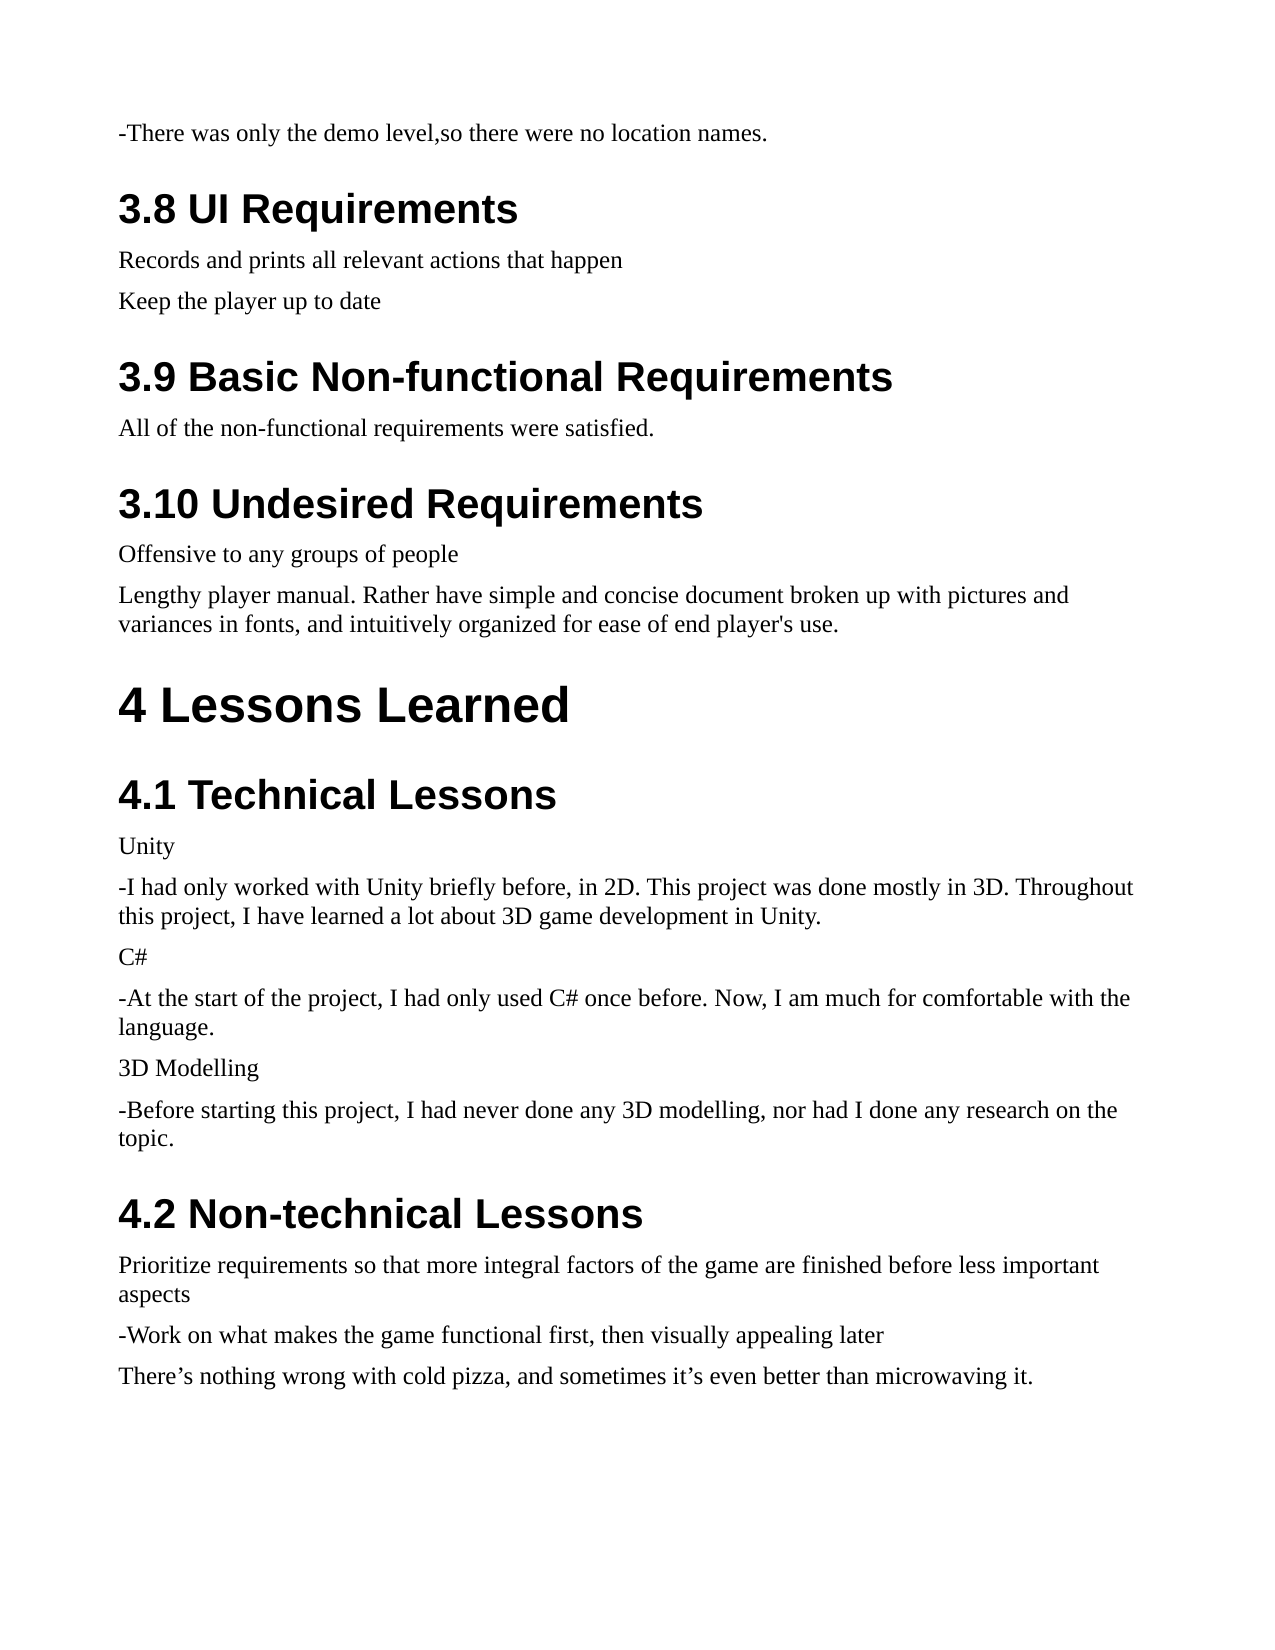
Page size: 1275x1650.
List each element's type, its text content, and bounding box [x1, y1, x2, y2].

text -There was only the demo level,so there were no location names. [118, 118, 1157, 147]
subtitle Technical Lessons [118, 771, 1157, 818]
text Records and prints all relevant actions that happen [118, 245, 1157, 273]
text Lengthy player manual. Rather have simple and concise document broken up with pictures and variances in fonts, and intuitively organized for ease of end player's use. [118, 581, 1157, 638]
text C# [118, 942, 1157, 971]
text -Before starting this project, I had never done any 3D modelling, nor had I done any research on the topic. [118, 1095, 1157, 1152]
subtitle Lessons Learned [118, 676, 1157, 733]
text Unity [118, 831, 1157, 860]
subtitle Non-technical Lessons [118, 1190, 1157, 1238]
subtitle Undesired Requirements [118, 479, 1157, 527]
text -Work on what makes the game functional first, then visually appealing later [118, 1320, 1157, 1349]
text Offensive to any groups of people [118, 539, 1157, 568]
text -I had only worked with Unity briefly before, in 2D. This project was done mostly in 3D. Throughout this project, I have learned a lot about 3D game development in Unity. [118, 872, 1157, 930]
text 3D Modelling [118, 1053, 1157, 1082]
text There’s nothing wrong with cold pizza, and sometimes it’s even better than microwaving it. [118, 1361, 1157, 1390]
text Keep the player up to date [118, 286, 1157, 315]
text All of the non-functional requirements were satisfied. [118, 413, 1157, 441]
text -At the start of the project, I had only used C# once before. Now, I am much for comfortable with the language. [118, 983, 1157, 1041]
subtitle Basic Non-functional Requirements [118, 352, 1157, 400]
text Prioritize requirements so that more integral factors of the game are finished before less important aspects [118, 1250, 1157, 1308]
subtitle UI Requirements [118, 184, 1157, 232]
